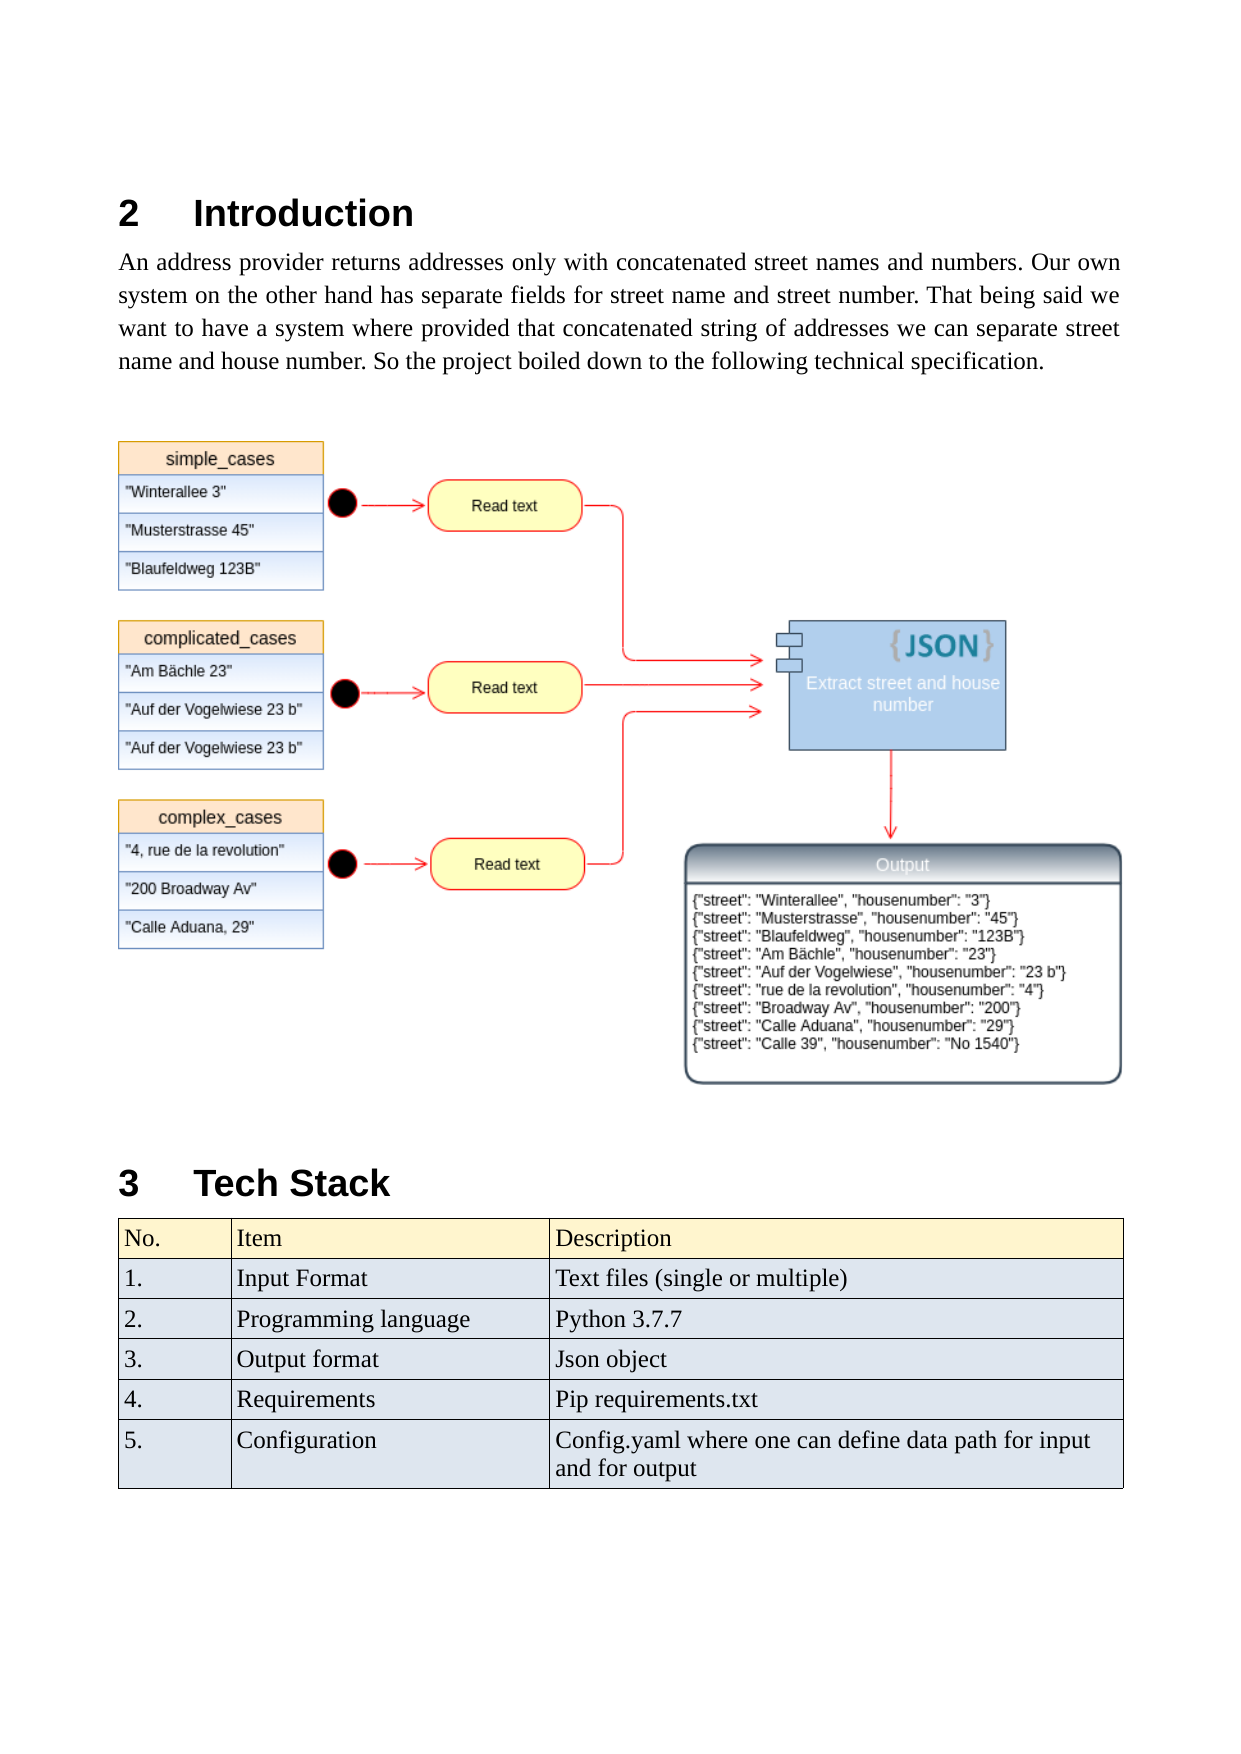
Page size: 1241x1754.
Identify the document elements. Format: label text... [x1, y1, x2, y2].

table_cell Requirements [232, 1380, 549, 1419]
table_cell 4. [119, 1380, 231, 1419]
text An address provider returns addresses only with concatenated street names and numbers. Our own system on the other hand has separate fields for street name and street number. That being said we want to have a system where provided that concatenated string of addresses we can separate street name and house number. So the project boiled down to the following technical specification. [118, 247, 1122, 375]
table_header Item [232, 1219, 549, 1258]
table_cell 5. [119, 1420, 231, 1488]
table_cell Config.yaml where one can define data path for input and for output [550, 1420, 1123, 1488]
picture [118, 441, 1123, 1085]
table_cell Output format [232, 1339, 549, 1379]
subtitle Tech Stack [118, 1161, 1122, 1205]
table_header Description [550, 1219, 1123, 1258]
table_cell Pip requirements.txt [550, 1380, 1123, 1419]
table_cell Configuration [232, 1420, 549, 1488]
table_cell 1. [119, 1259, 231, 1298]
table_cell Programming language [232, 1299, 549, 1338]
table_cell Text files (single or multiple) [550, 1259, 1123, 1298]
table_cell Input Format [232, 1259, 549, 1298]
table_cell 3. [119, 1339, 231, 1379]
table_cell 2. [119, 1299, 231, 1338]
subtitle Introduction [118, 191, 1122, 234]
table_cell Json object [550, 1339, 1123, 1379]
table_cell Python 3.7.7 [550, 1299, 1123, 1338]
table_header No. [119, 1219, 231, 1258]
